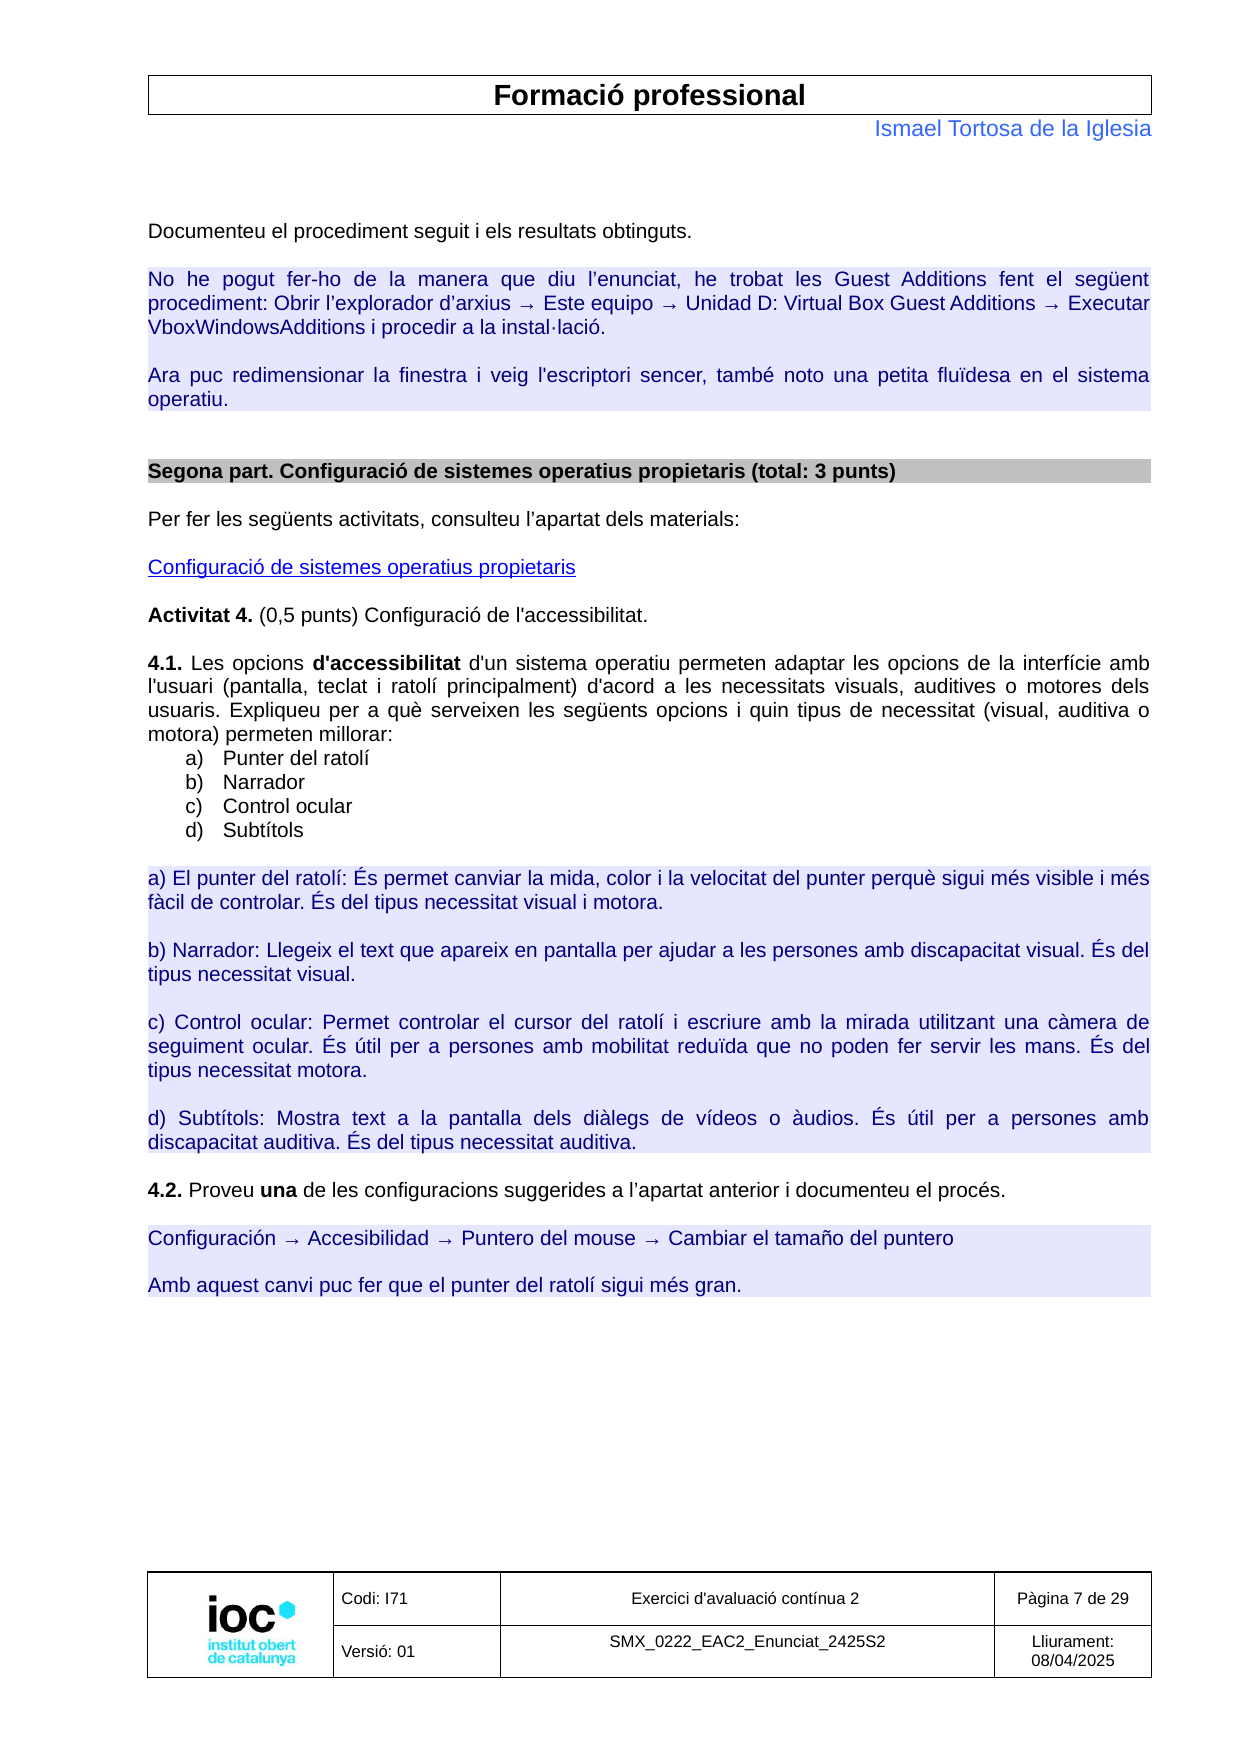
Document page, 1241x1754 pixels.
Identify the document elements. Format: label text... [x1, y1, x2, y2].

text Configuració de sistemes operatius propietaris [148, 554, 1151, 578]
text b) Narrador: Llegeix el text que apareix en pantalla per ajudar a les persones amb discapacitat visual. És del tipus necessitat visual. [148, 938, 1151, 986]
list Subtítols [185, 818, 1151, 842]
text Ara puc redimensionar la finestra i veig l'escriptori sencer, també noto una petita fluïdesa en el sistema operatiu. [148, 363, 1151, 411]
subtitle Segona part. Configuració de sistemes operatius propietaris (total: 3 punts) [148, 459, 1151, 483]
list Control ocular [185, 794, 1151, 818]
list Punter del ratolí [185, 746, 1151, 770]
picture [195, 1581, 309, 1677]
text Amb aquest canvi puc fer que el punter del ratolí sigui més gran. [148, 1273, 1151, 1297]
text a) El punter del ratolí: És permet canviar la mida, color i la velocitat del punter perquè sigui més visible i més fàcil de controlar. És del tipus necessitat visual i motora. [148, 866, 1151, 914]
text Configuración → Accesibilidad → Puntero del mouse → Cambiar el tamaño del puntero [148, 1225, 1151, 1249]
text c) Control ocular: Permet controlar el cursor del ratolí i escriure amb la mirada utilitzant una càmera de seguiment ocular. És útil per a persones amb mobilitat reduïda que no poden fer servir les mans. És del tipus necessitat motora. [148, 1010, 1151, 1082]
text d) Subtítols: Mostra text a la pantalla dels diàlegs de vídeos o àudios. És útil per a persones amb discapacitat auditiva. És del tipus necessitat auditiva. [148, 1106, 1151, 1153]
text 4.2. Proveu una de les configuracions suggerides a l’apartat anterior i documenteu el procés. [148, 1177, 1151, 1201]
list Narrador [185, 770, 1151, 794]
text Documenteu el procediment seguit i els resultats obtinguts. [148, 219, 1151, 243]
text Activitat 4. (0,5 punts) Configuració de l'accessibilitat. [148, 602, 1151, 626]
text Per fer les següents activitats, consulteu l’apartat dels materials: [148, 507, 1151, 531]
text 4.1. Les opcions d'accessibilitat d'un sistema operatiu permeten adaptar les opcions de la interfície amb l'usuari (pantalla, teclat i ratolí principalment) d'acord a les necessitats visuals, auditives o motores dels usuaris. Expliqueu per a què serveixen les següents opcions i quin tipus de necessitat (visual, auditiva o motora) permeten millorar: [148, 650, 1151, 746]
text No he pogut fer-ho de la manera que diu l’enunciat, he trobat les Guest Additions fent el següent procediment: Obrir l’explorador d’arxius → Este equipo → Unidad D: Virtual Box Guest Additions → Executar VboxWindowsAdditions i procedir a la instal·lació. [148, 267, 1151, 339]
